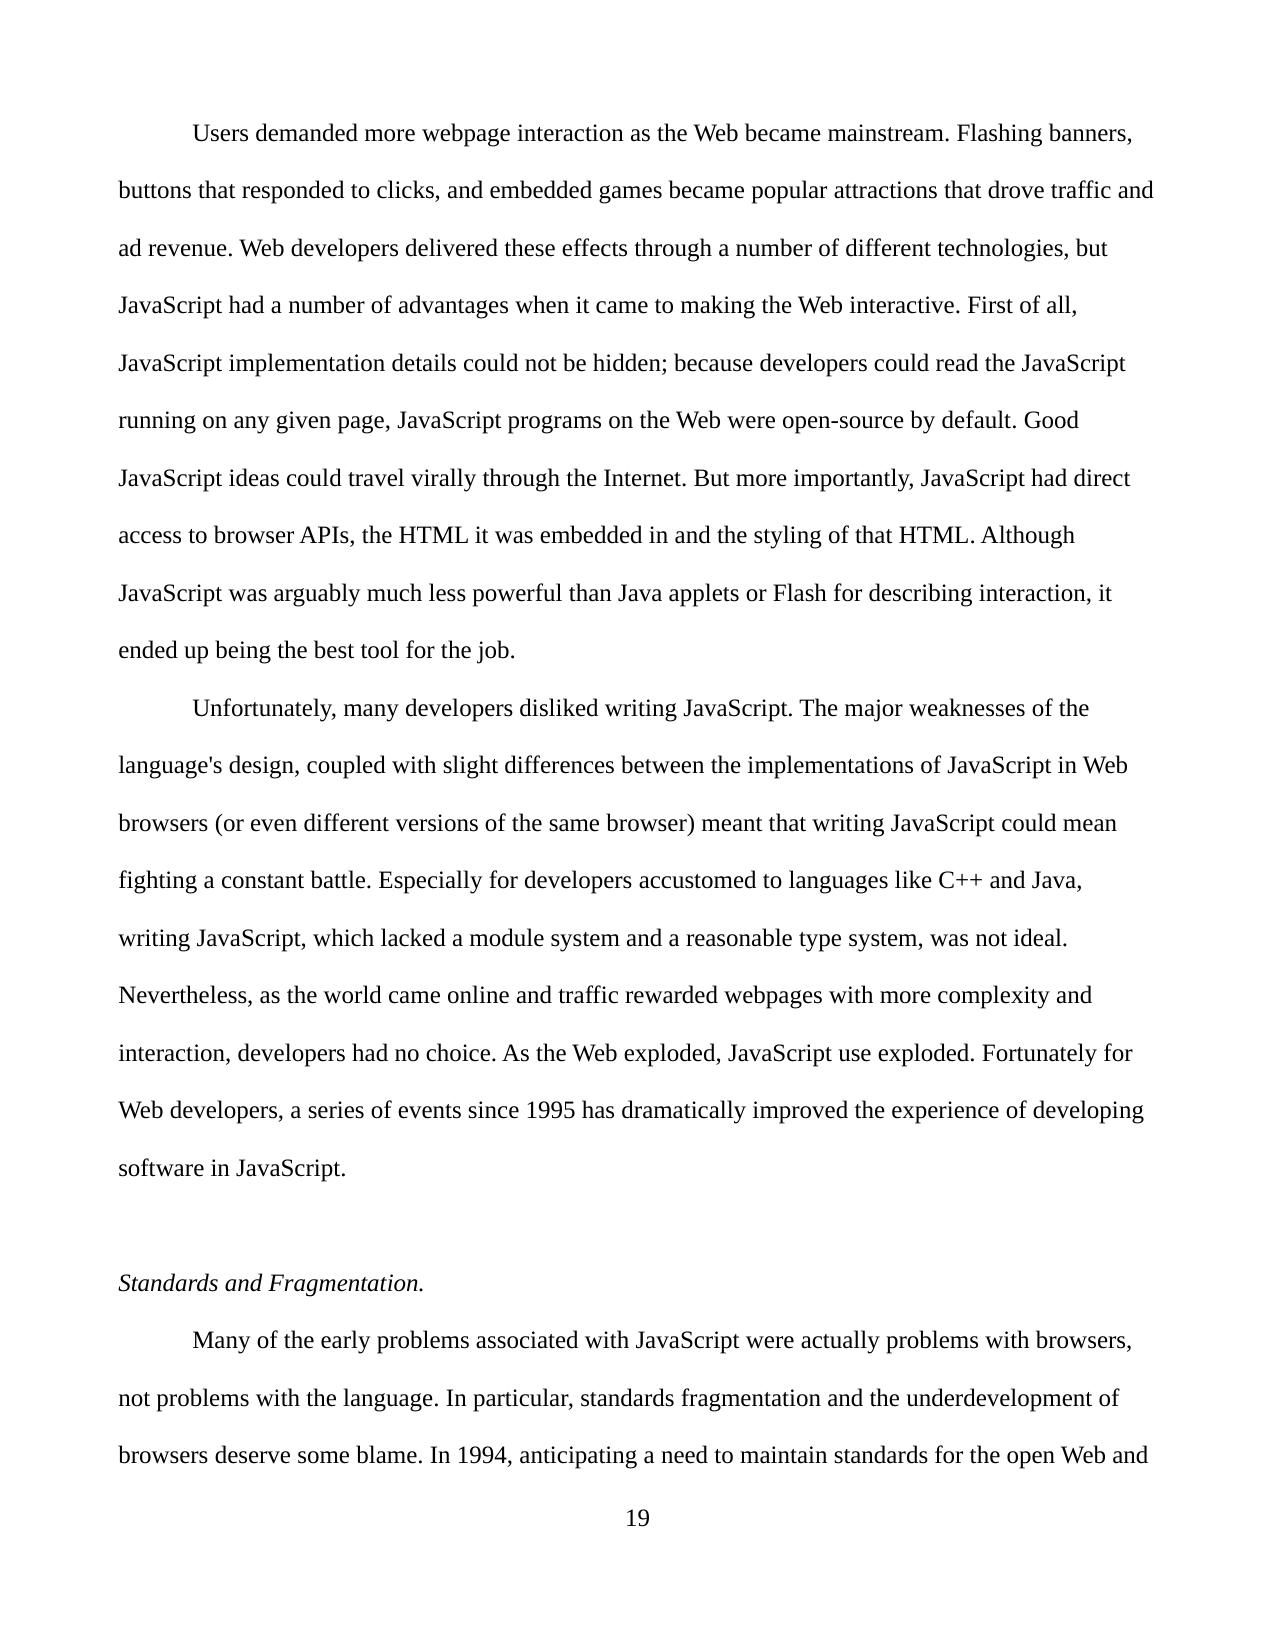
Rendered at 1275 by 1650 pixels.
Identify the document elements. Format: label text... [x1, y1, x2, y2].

text Unfortunately, many developers disliked writing JavaScript. The major weaknesses of the language's design, coupled with slight differences between the implementations of JavaScript in Web browsers (or even different versions of the same browser) meant that writing JavaScript could mean fighting a constant battle. Especially for developers accustomed to languages like C++ and Java, writing JavaScript, which lacked a module system and a reasonable type system, was not ideal. Nevertheless, as the world came online and traffic rewarded webpages with more complexity and interaction, developers had no choice. As the Web exploded, JavaScript use exploded. Fortunately for Web developers, a series of events since 1995 has dramatically improved the experience of developing software in JavaScript. [118, 693, 1157, 1182]
text Users demanded more webpage interaction as the Web became mainstream. Flashing banners, buttons that responded to clicks, and embedded games became popular attractions that drove traffic and ad revenue. Web developers delivered these effects through a number of different technologies, but JavaScript had a number of advantages when it came to making the Web interactive. First of all, JavaScript implementation details could not be hidden; because developers could read the JavaScript running on any given page, JavaScript programs on the Web were open-source by default. Good JavaScript ideas could travel virally through the Internet. But more importantly, JavaScript had direct access to browser APIs, the HTML it was embedded in and the styling of that HTML. Although JavaScript was arguably much less powerful than Java applets or Flash for describing interaction, it ended up being the best tool for the job. [118, 118, 1157, 664]
text Many of the early problems associated with JavaScript were actually problems with browsers, not problems with the language. In particular, standards fragmentation and the underdevelopment of browsers deserve some blame. In 1994, anticipating a need to maintain standards for the open Web and [118, 1326, 1157, 1469]
text Standards and Fragmentation. [118, 1268, 1157, 1297]
